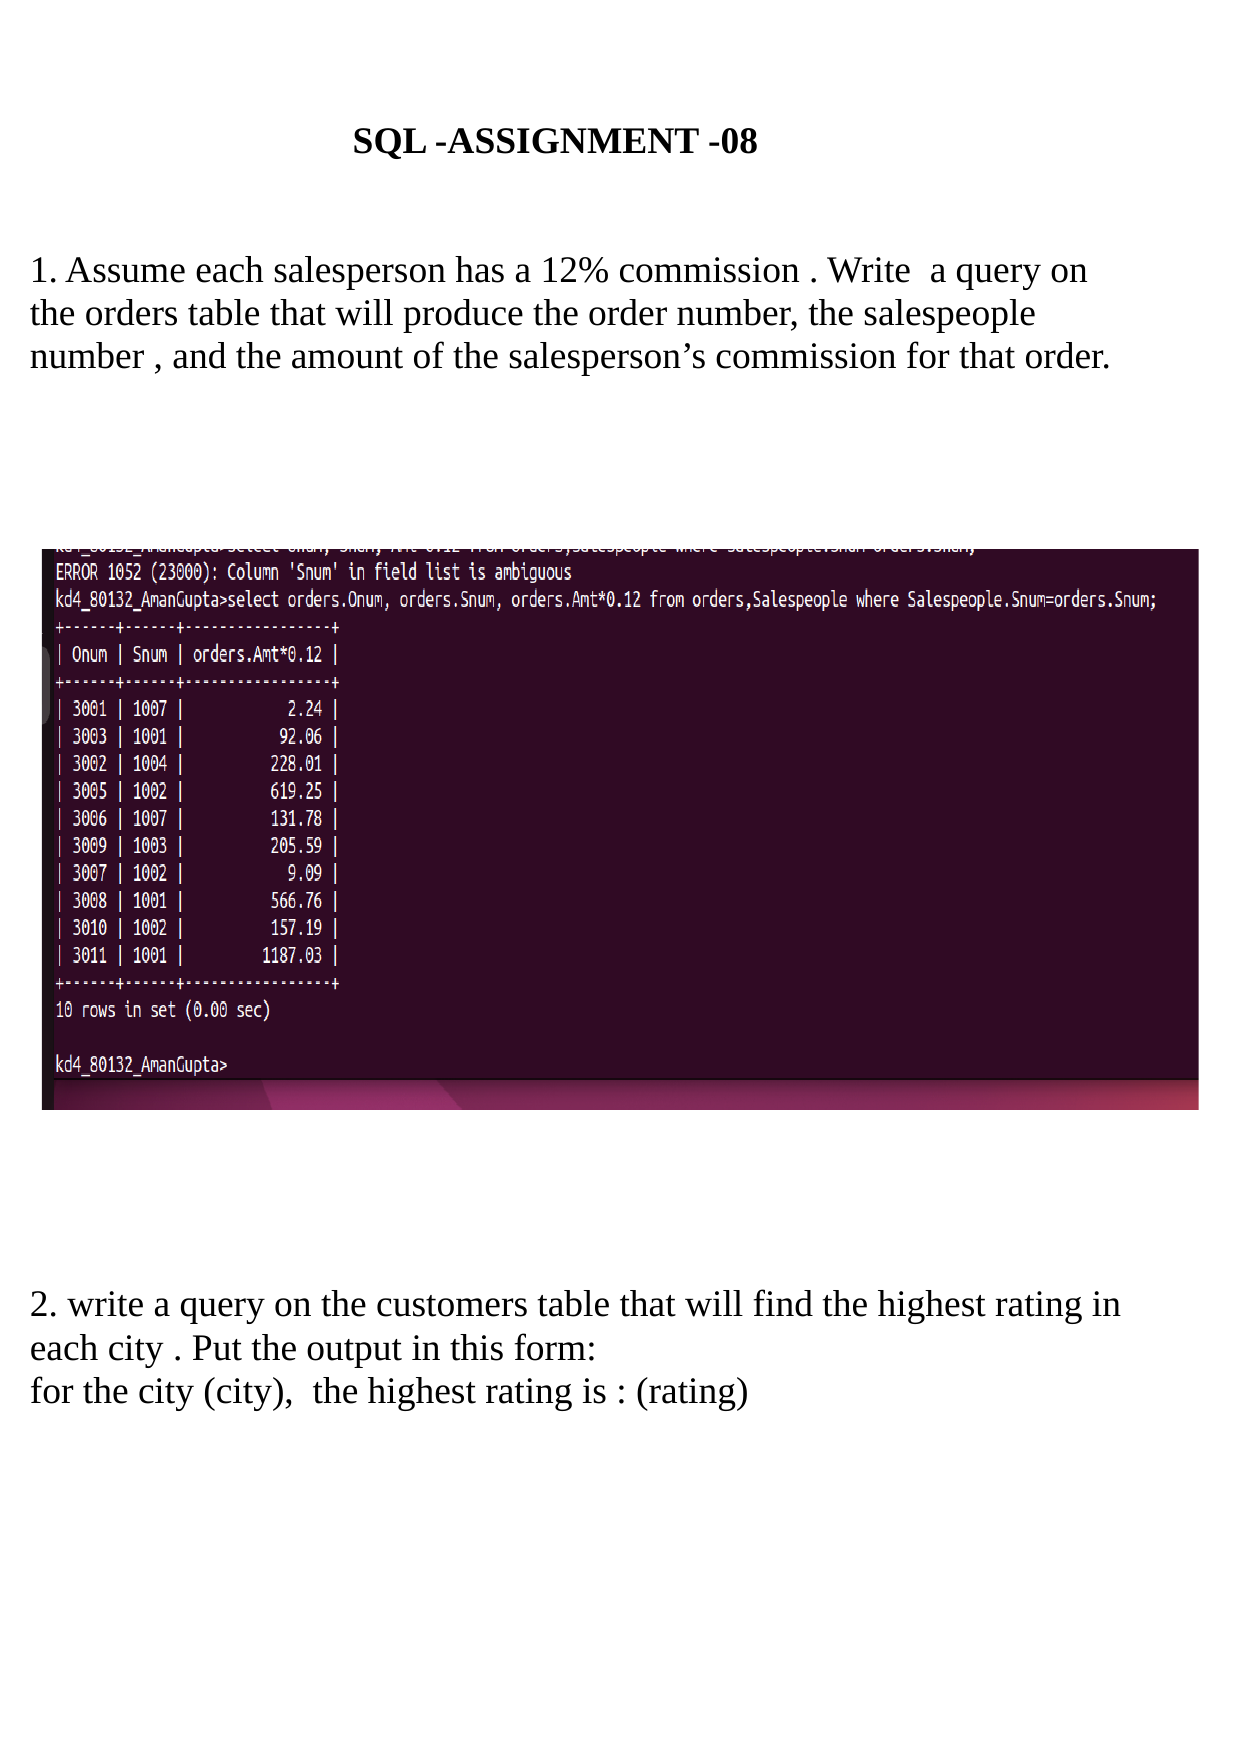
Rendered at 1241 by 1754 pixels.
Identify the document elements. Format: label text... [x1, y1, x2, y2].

text SQL -ASSIGNMENT -08 [118, 118, 1122, 161]
picture [41, 549, 1199, 1110]
text 2. write a query on the customers table that will find the highest rating in each city . Put the output in this form: [29, 1282, 1122, 1368]
text 1. Assume each salesperson has a 12% commission . Write a query on the orders table that will produce the order number, the salespeople number , and the amount of the salesperson’s commission for that order. [29, 247, 1122, 377]
text for the city (city), the highest rating is : (rating) [29, 1368, 1122, 1411]
